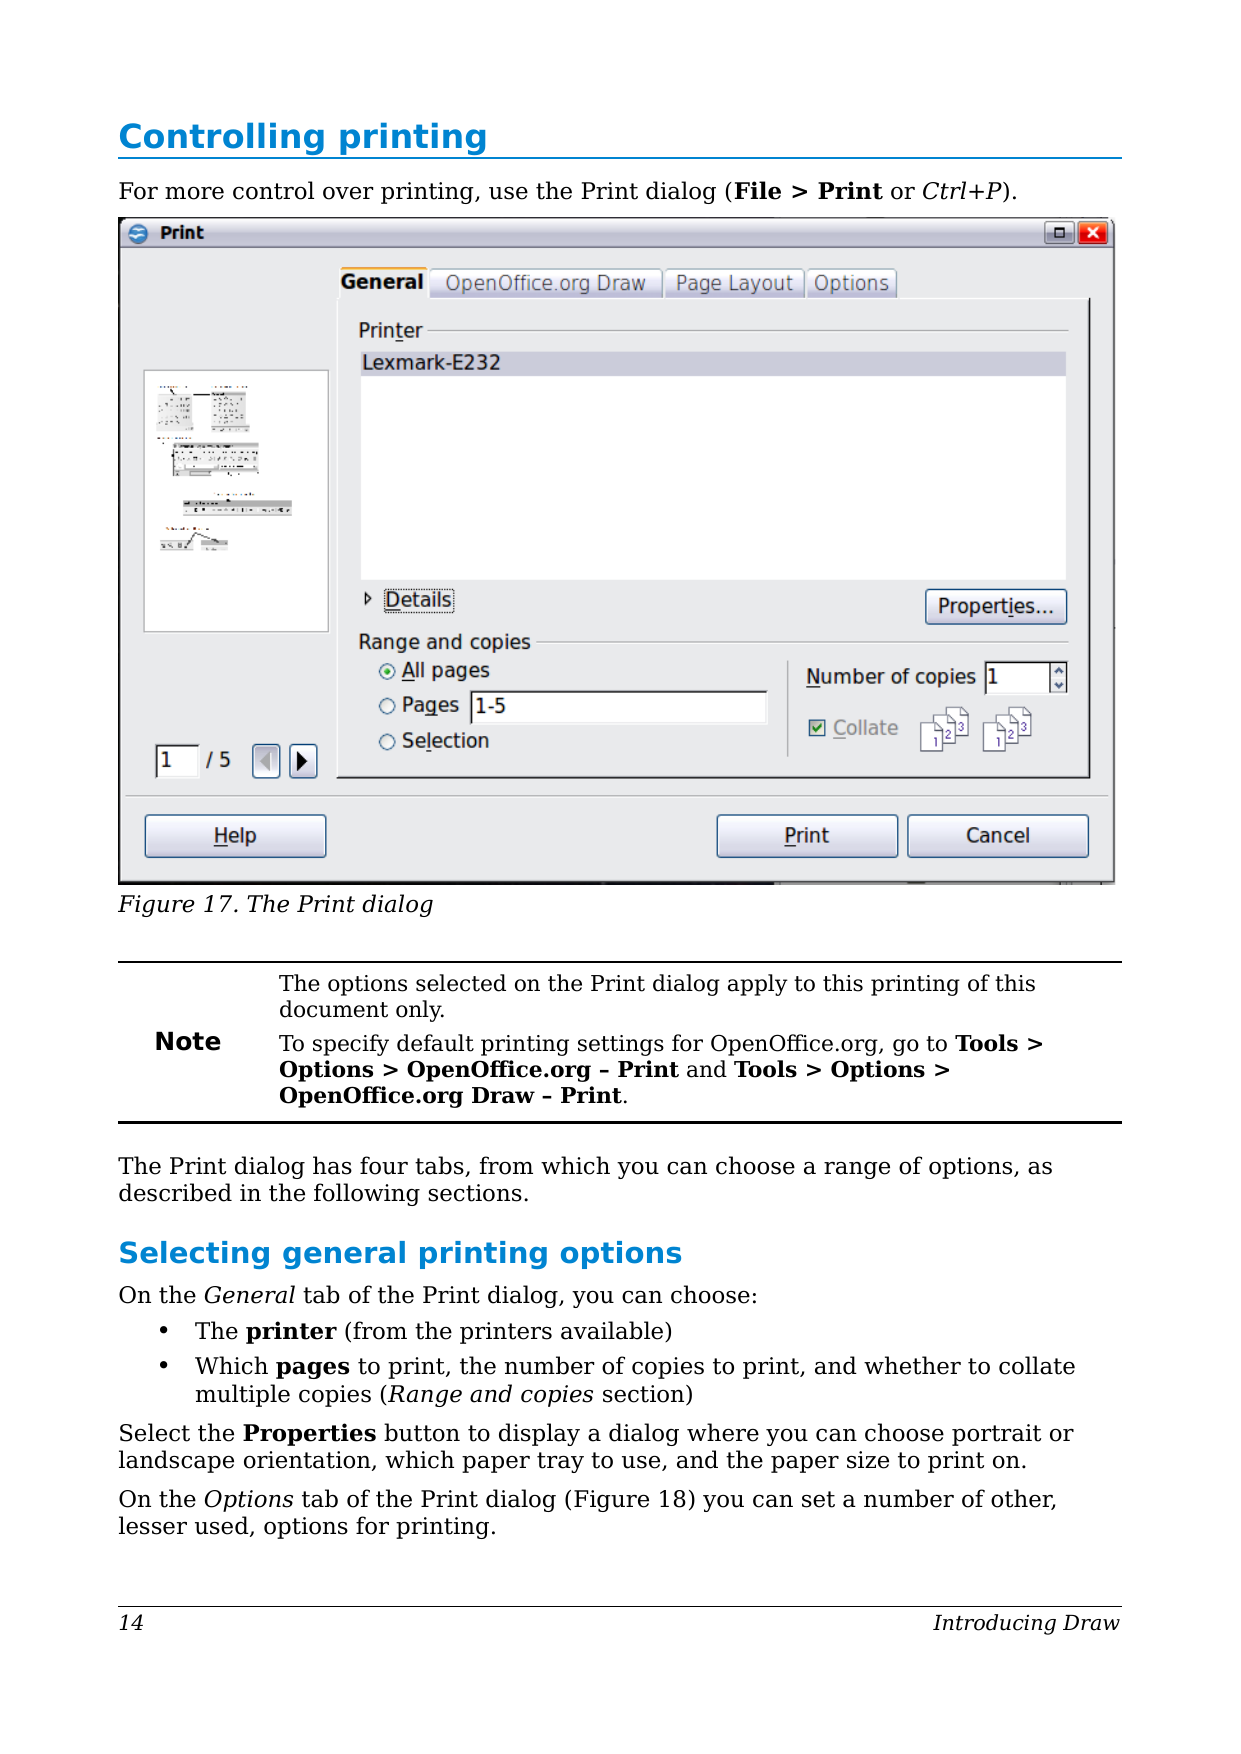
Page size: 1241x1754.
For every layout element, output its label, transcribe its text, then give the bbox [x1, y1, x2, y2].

list On the General tab of the Print dialog, you can choose: [118, 1283, 1122, 1309]
picture [118, 217, 1116, 885]
table_header The options selected on the Print dialog apply to this printing of this document only. To specify default printing settings for OpenOffice.org, go to Tools > Options > OpenOffice.org – Print and Tools > Options > OpenOffice.org Draw – Print. [258, 963, 1122, 1121]
text Figure 17. The Print dialog [118, 891, 1115, 918]
list Which pages to print, the number of copies to print, and whether to collate multiple copies (Range and copies section) [156, 1351, 1122, 1407]
subtitle Selecting general printing options [118, 1236, 1122, 1270]
text For more control over printing, use the Print dialog (File > Print or Ctrl+P). [118, 178, 1122, 204]
text Select the Properties button to display a dialog where you can choose portrait or landscape orientation, which paper tray to use, and the paper size to print on. [118, 1420, 1122, 1474]
list The printer (from the printers available) [156, 1316, 1122, 1345]
text On the Options tab of the Print dialog (Figure 18) you can set a number of other, lesser used, options for printing. [118, 1486, 1122, 1540]
table_header Note [118, 963, 257, 1121]
list The Print dialog has four tabs, from which you can choose a range of options, as described in the following sections. [118, 1153, 1122, 1207]
subtitle Controlling printing [118, 118, 1122, 157]
